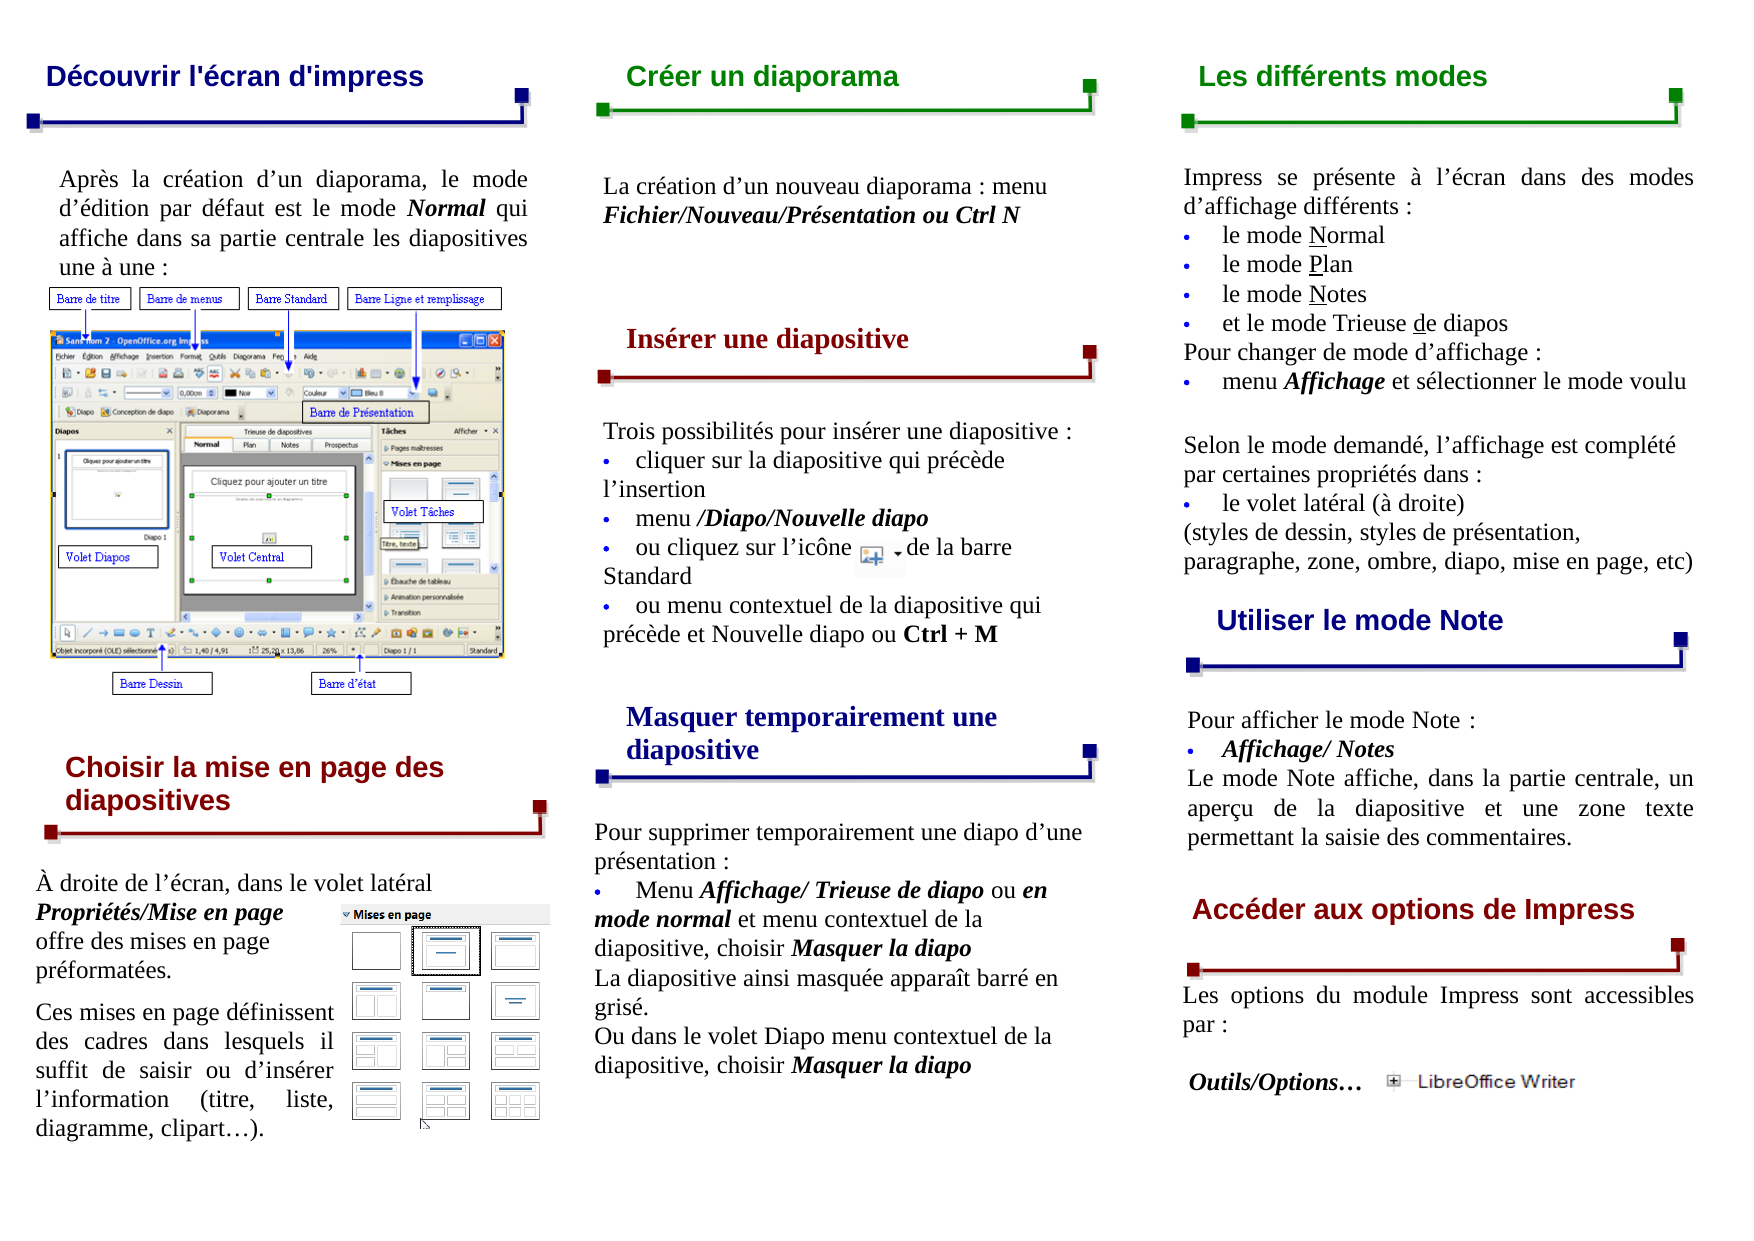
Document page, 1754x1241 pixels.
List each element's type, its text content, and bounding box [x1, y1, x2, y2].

picture [26, 88, 531, 133]
text La diapositive ainsi masquée apparaît barré en grisé. [594, 962, 1094, 1021]
text Après la création d’un diaporama, le mode d’édition par défaut est le mode Normal qui affiche dans sa partie centrale les diapositives une à une : [59, 164, 528, 281]
text Trois possibilités pour insérer une diapositive : [603, 416, 1094, 444]
picture [1381, 1071, 1588, 1092]
list ou cliquez sur l’icône de la barre Standard [603, 532, 1094, 590]
list et le mode Trieuse de diapos [1183, 307, 1695, 337]
list menu Affichage et sélectionner le mode voulu [1183, 366, 1695, 395]
text Outils/Options… [1188, 1067, 1695, 1096]
text Ces mises en page définissent des cadres dans lesquels il suffit de saisir ou d’insérer l’information (titre, liste, diagramme, clipart…). [35, 996, 522, 1142]
list le mode Plan [1183, 249, 1695, 278]
picture [112, 800, 118, 807]
list cliquer sur la diapositive qui précède l’insertion [603, 444, 1094, 503]
picture [1187, 938, 1687, 980]
text Les options du module Impress sont accessibles par : [1182, 938, 1695, 1038]
list le mode Normal [1183, 220, 1695, 249]
text Pour afficher le mode Note : [1187, 705, 1695, 734]
picture [632, 79, 642, 83]
picture [855, 538, 906, 577]
picture [44, 280, 514, 702]
text Ou dans le volet Diapo menu contextuel de la diapositive, choisir Masquer la diapo [594, 1021, 1094, 1079]
picture [44, 800, 549, 844]
text Fichier/Nouveau/Présentation ou Ctrl N [603, 200, 1135, 229]
picture [1181, 88, 1685, 133]
text Le mode Note affiche, dans la partie centrale, un aperçu de la diapositive et une zone texte permettant la saisie des commentaires. [1187, 763, 1695, 851]
picture [340, 904, 551, 1129]
picture [128, 800, 135, 807]
text Selon le mode demandé, l’affichage est complété par certaines propriétés dans : [1183, 430, 1695, 488]
picture [631, 747, 636, 758]
text La création d’un nouveau diaporama : menu [603, 171, 1135, 200]
text Pour changer de mode d’affichage : [1183, 337, 1695, 366]
text (styles de dessin, styles de présentation, paragraphe, zone, ombre, diapo, mise en page, etc) [1183, 517, 1695, 575]
picture [597, 345, 1099, 387]
list Affichage/ Notes [1187, 734, 1695, 763]
text À droite de l’écran, dans le volet latéral Propriétés/Mise en page offre des mises en page préformatées. [35, 868, 522, 984]
list ou menu contextuel de la diapositive qui précède et Nouvelle diapo ou Ctrl + M [603, 590, 1094, 648]
list le mode Notes [1183, 278, 1695, 307]
picture [596, 79, 1099, 119]
text Pour supprimer temporairement une diapo d’une présentation : [594, 817, 1094, 875]
picture [1186, 632, 1690, 677]
list menu /Diapo/Nouvelle diapo [603, 503, 1094, 532]
list Menu Affichage/ Trieuse de diapo ou en mode normal et menu contextuel de la diapositive, choisir Masquer la diapo [594, 875, 1094, 962]
list le volet latéral (à droite) [1183, 488, 1695, 517]
picture [595, 744, 1099, 788]
text Impress se présente à l’écran dans des modes d’affichage différents : [1183, 162, 1695, 220]
picture [70, 800, 77, 808]
